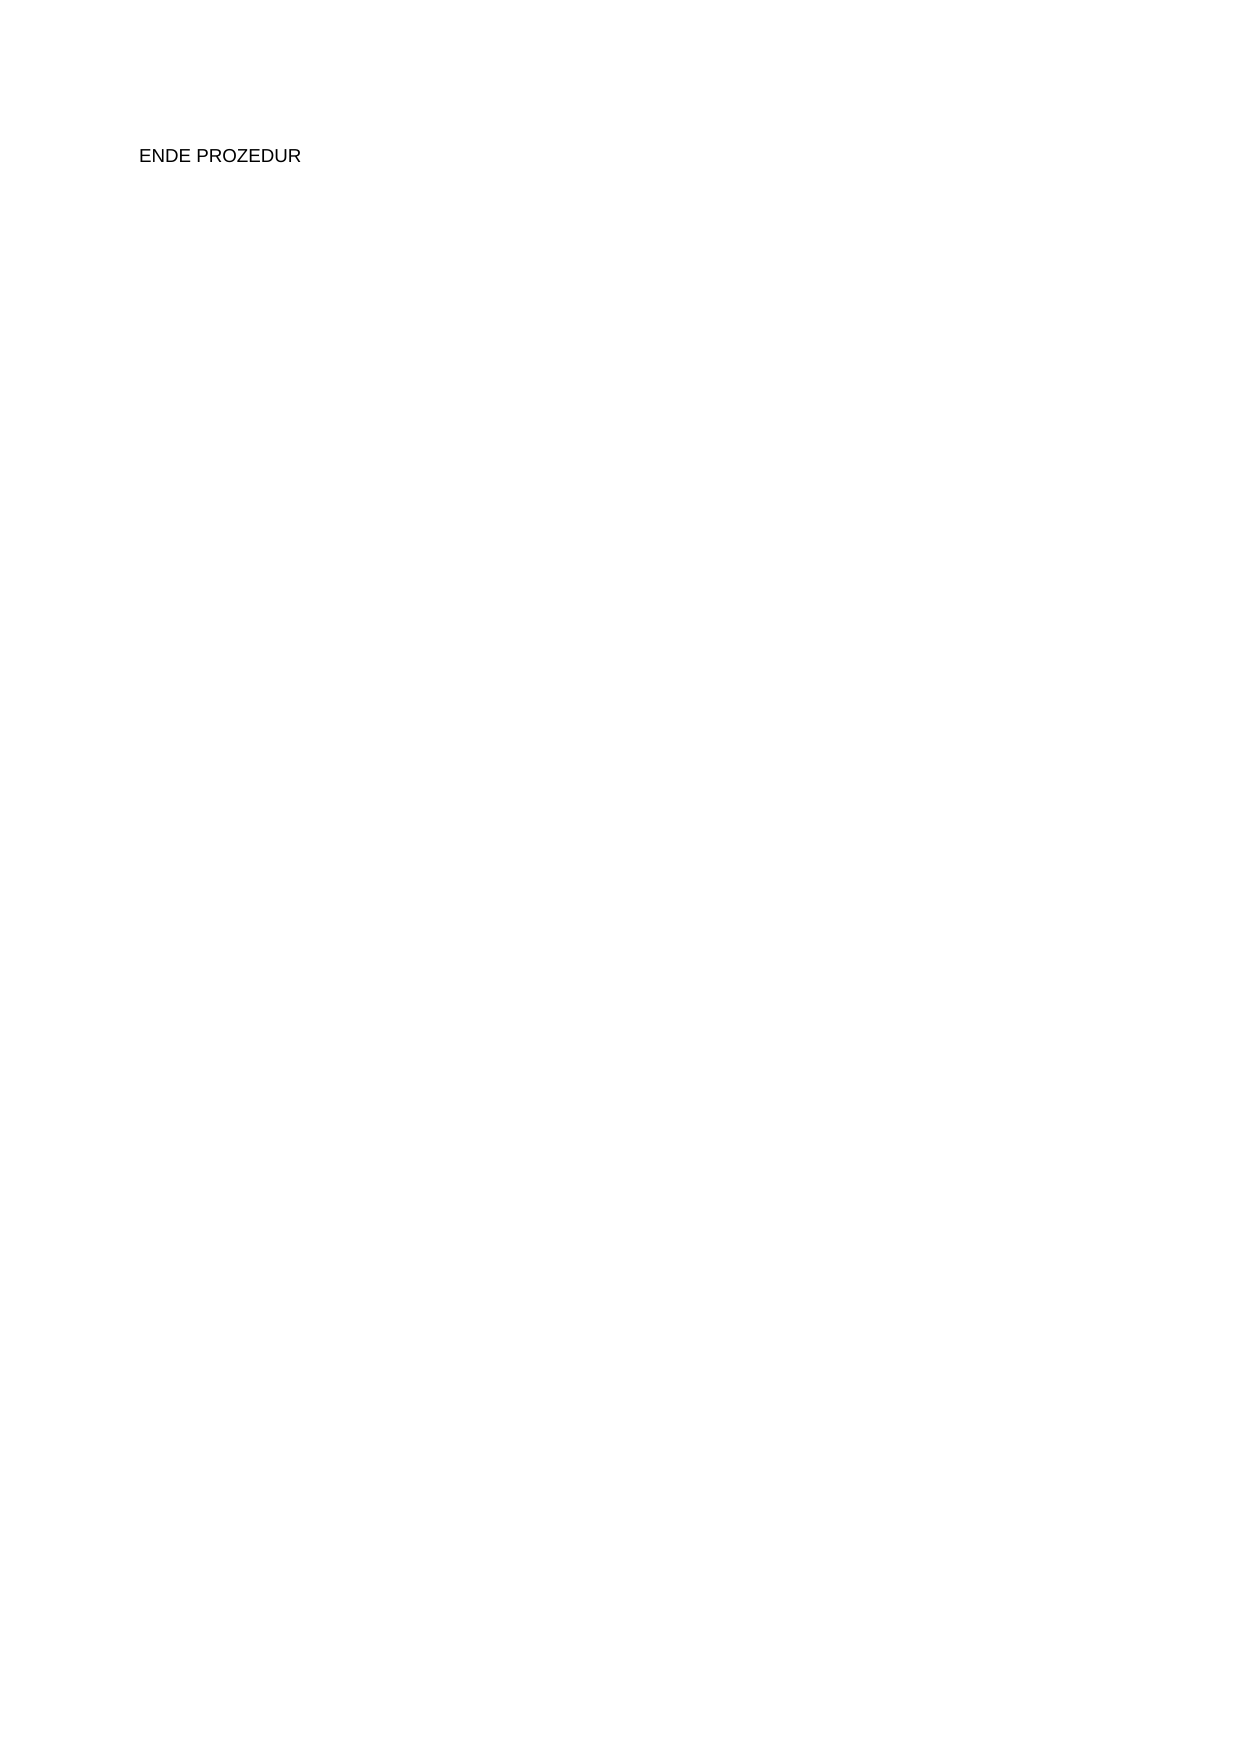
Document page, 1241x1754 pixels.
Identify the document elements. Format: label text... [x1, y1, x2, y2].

text ENDE PROZEDUR [118, 145, 1122, 167]
